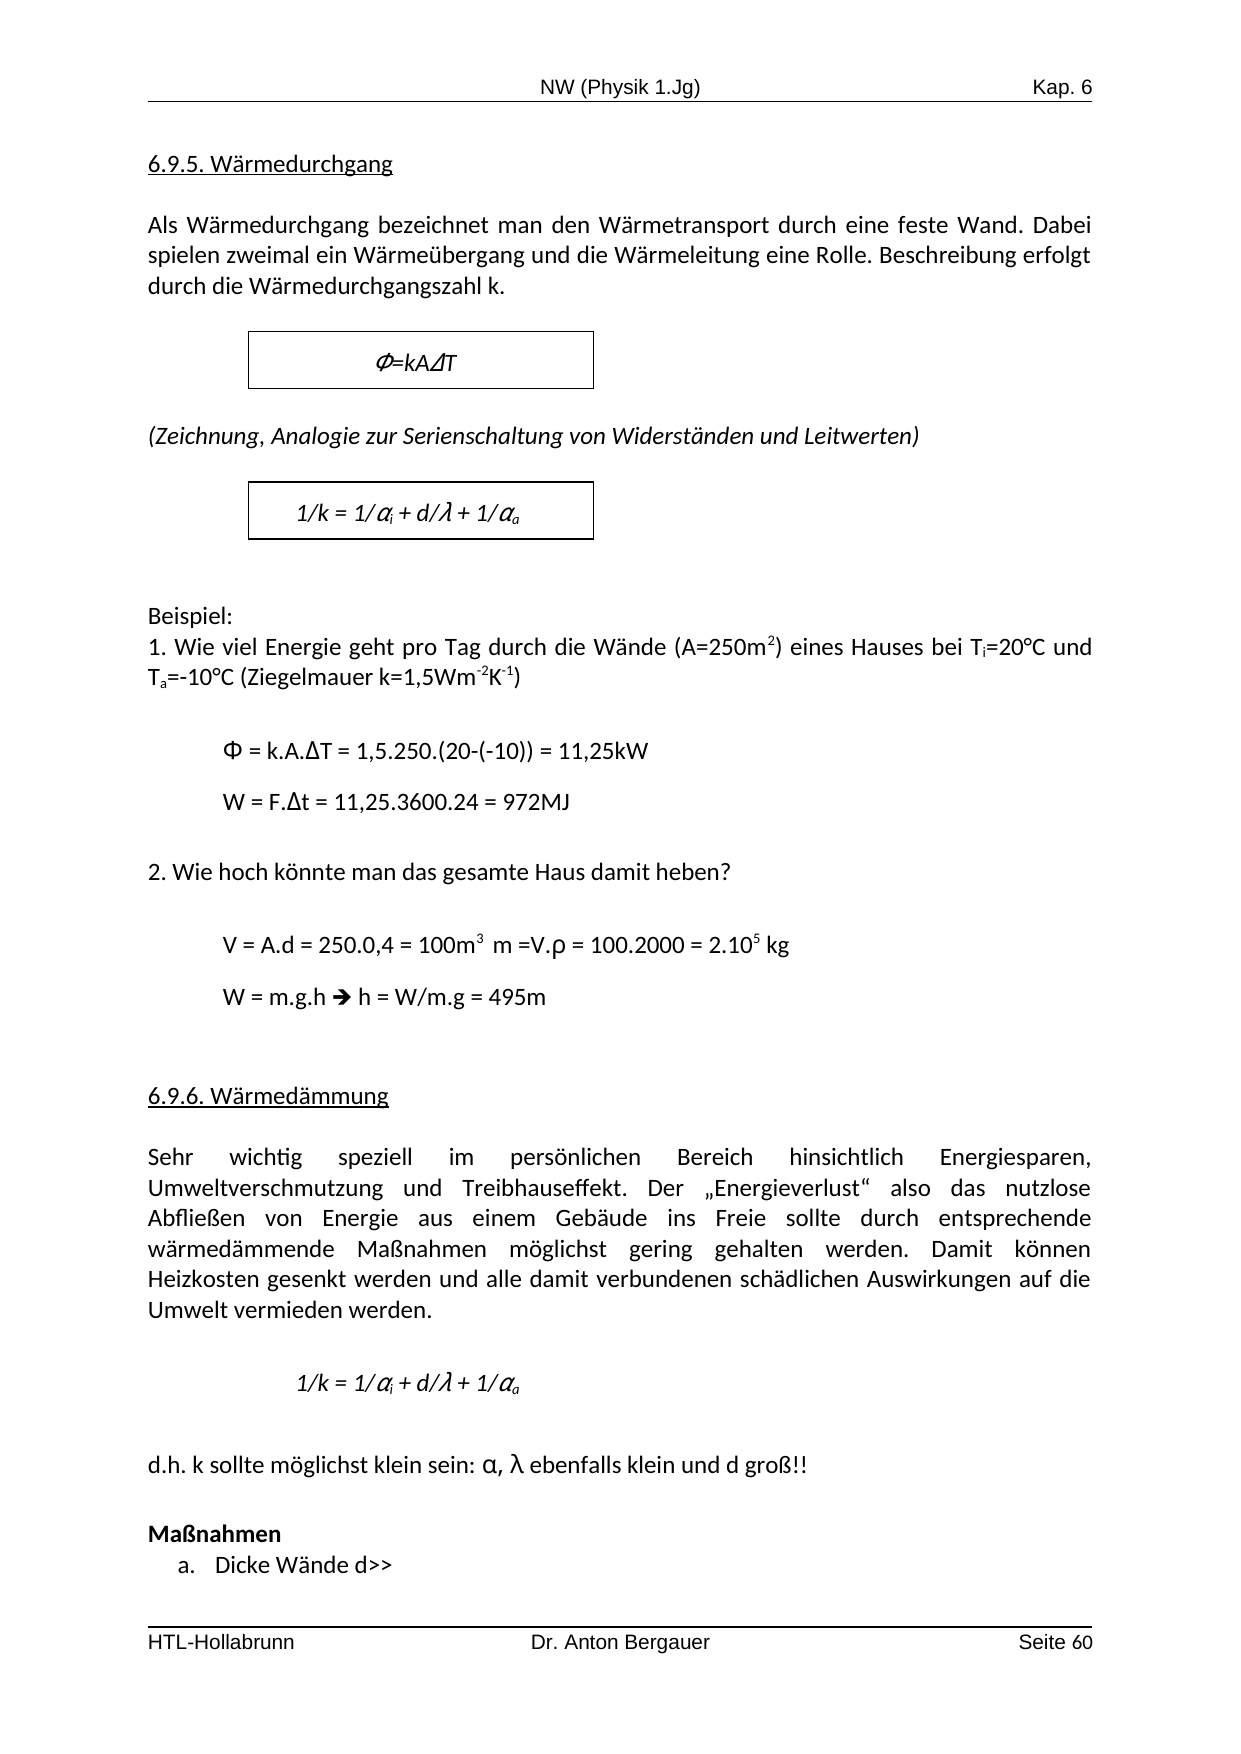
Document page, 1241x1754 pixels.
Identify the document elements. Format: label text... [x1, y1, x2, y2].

text 2. Wie hoch könnte man das gesamte Haus damit heben? [148, 856, 1092, 886]
text d.h. k sollte möglichst klein sein: α, λ ebenfalls klein und d groß!! [148, 1437, 1092, 1488]
text Sehr wichtig speziell im persönlichen Bereich hinsichtlich Energiesparen, Umweltverschmutzung und Treibhauseffekt. Der „Energieverlust“ also das nutzlose Abfließen von Energie aus einem Gebäude ins Freie sollte durch entsprechende wärmedämmende Maßnahmen möglichst gering gehalten werden. Damit können Heizkosten gesenkt werden und alle damit verbundenen schädlichen Auswirkungen auf die Umwelt vermieden werden. [148, 1141, 1092, 1324]
text 6.9.6. Wärmedämmung [148, 1080, 1092, 1111]
text 6.9.5. Wärmedurchgang [148, 148, 1092, 178]
text V = A.d = 250.0,4 = 100m3 m =V.ρ = 100.2000 = 2.105 kg [148, 917, 1092, 968]
list Dicke Wände d>> [177, 1549, 1092, 1579]
text 1/k = 1/αi + d/λ + 1/αa [249, 483, 593, 538]
text Φ = k.A.ΔT = 1,5.250.(20-(-10)) = 11,25kW [148, 723, 1092, 774]
text W = m.g.h 🡺 h = W/m.g = 495m [148, 968, 1092, 1019]
text Φ=kAΔT [249, 332, 593, 388]
text W = F.Δt = 11,25.3600.24 = 972MJ [148, 774, 1092, 825]
text Beispiel: [148, 601, 1092, 631]
text 1. Wie viel Energie geht pro Tag durch die Wände (A=250m2) eines Hauses bei Ti=20°C und Ta=-10°C (Ziegelmauer k=1,5Wm-2K-1) [148, 631, 1092, 692]
text Als Wärmedurchgang bezeichnet man den Wärmetransport durch eine feste Wand. Dabei spielen zweimal ein Wärmeübergang und die Wärmeleitung eine Rolle. Beschreibung erfolgt durch die Wärmedurchgangszahl k. [148, 209, 1092, 300]
text (Zeichnung, Analogie zur Serienschaltung von Widerständen und Leitwerten) [148, 420, 1092, 450]
text 1/k = 1/αi + d/λ + 1/αa [251, 1355, 591, 1406]
text Maßnahmen [148, 1518, 1092, 1549]
